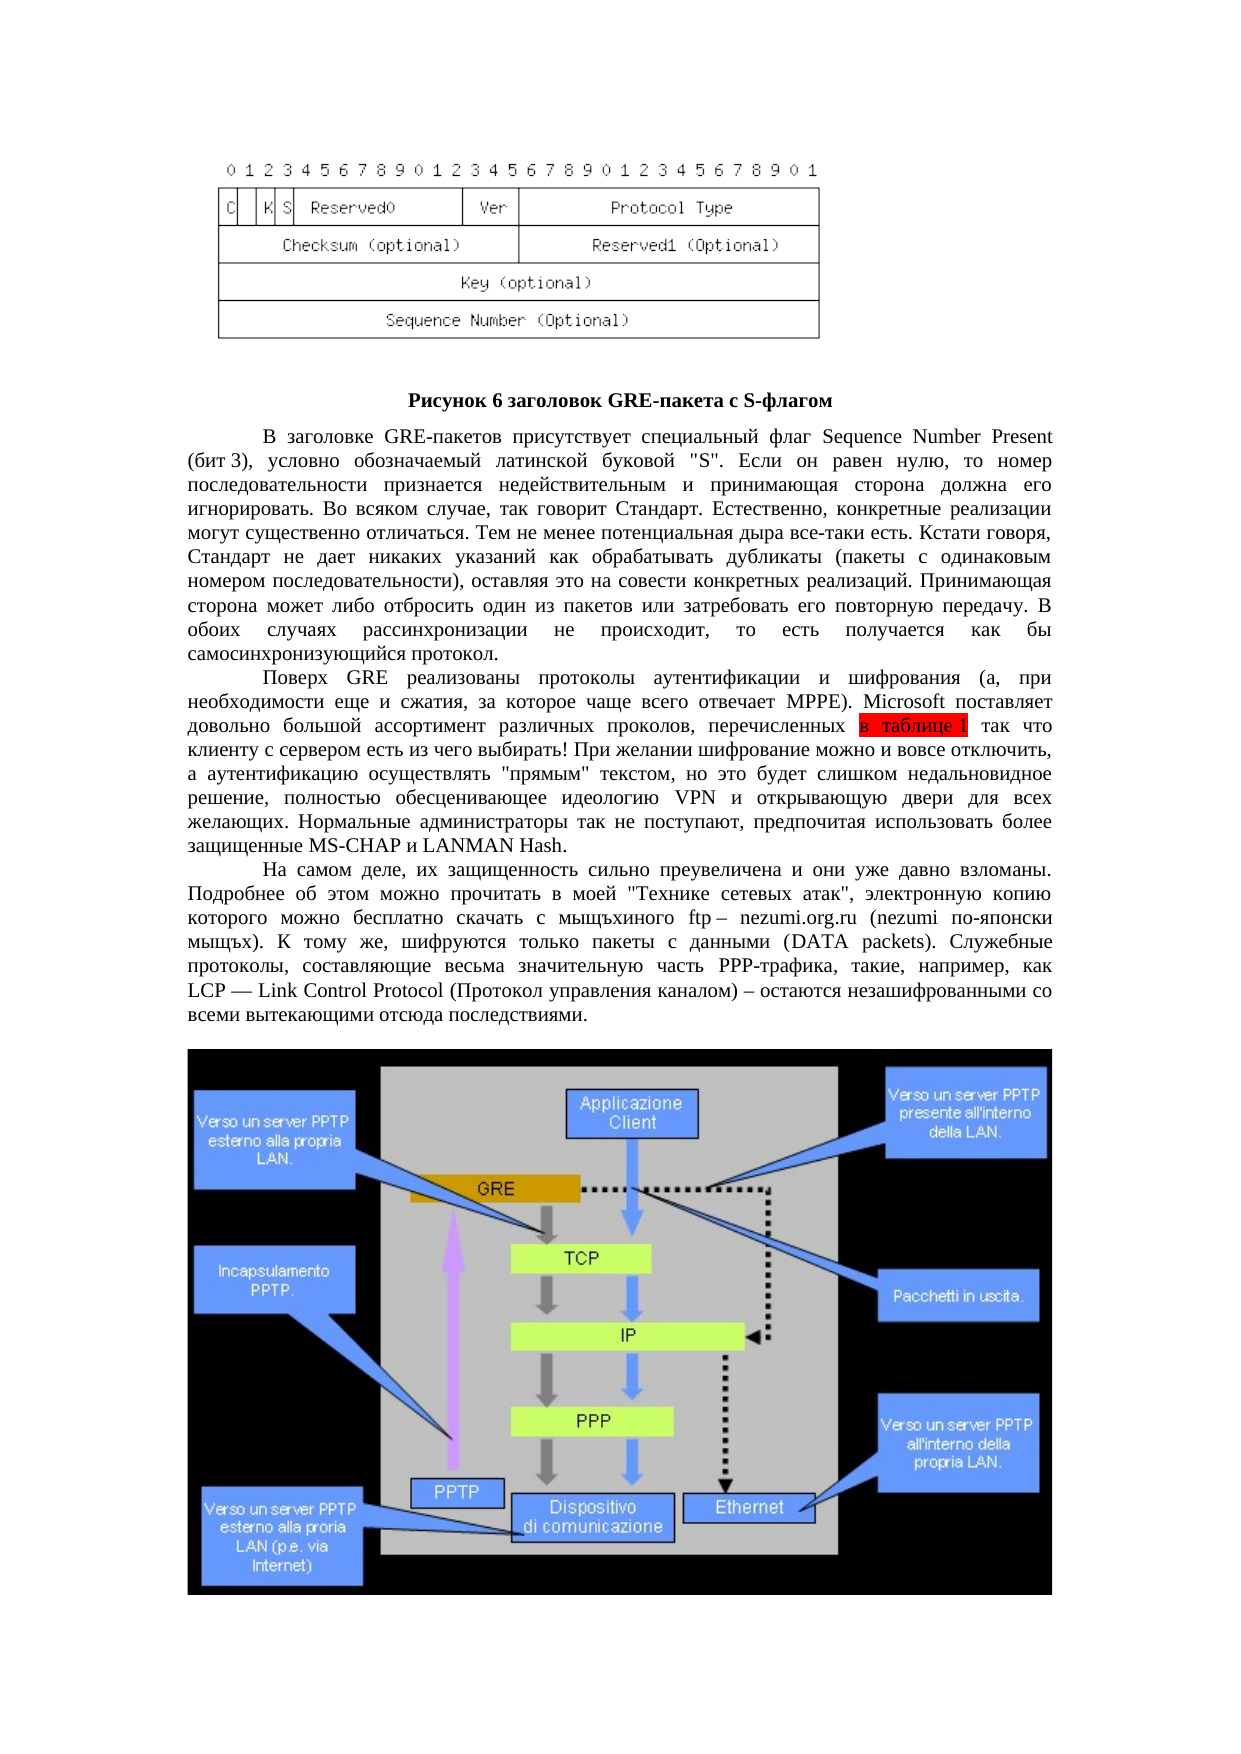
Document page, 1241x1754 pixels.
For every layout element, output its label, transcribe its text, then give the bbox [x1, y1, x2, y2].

text На самом деле, их защищенность сильно преувеличена и они уже давно взломаны. Подробнее об этом можно прочитать в моей "Технике сетевых атак", электронную копию которого можно бесплатно скачать с мыщъхиного ftp – nezumi.org.ru (nezumi по-японски мыщъх). К тому же, шифруются только пакеты с данными (DATA packets). Служебные протоколы, составляющие весьма значительную часть PPP-трафика, такие, например, как LCP — Link Control Protocol (Протокол управления каналом) – остаются незашифрованными со всеми вытекающими отсюда последствиями. [187, 857, 1053, 1026]
text Рисунок 6 заголовок GRE-пакета с S-флагом [187, 387, 1053, 412]
text В заголовке GRE-пакетов присутствует специальный флаг Sequence Number Present (бит 3), условно обозначаемый латинской буковой "S". Если он равен нулю, то номер последовательности признается недействительным и принимающая сторона должна его игнорировать. Во всяком случае, так говорит Стандарт. Естественно, конкретные реализации могут существенно отличаться. Тем не менее потенциальная дыра все-таки есть. Кстати говоря, Стандарт не дает никаких указаний как обрабатывать дубликаты (пакеты с одинаковым номером последовательности), оставляя это на совести конкретных реализаций. Принимающая сторона может либо отбросить один из пакетов или затребовать его повторную передачу. В обоих случаях рассинхронизации не происходит, то есть получается как бы самосинхронизующийся протокол. [187, 424, 1053, 665]
picture [187, 1049, 1053, 1595]
picture [190, 150, 1050, 375]
text Поверх GRE реализованы протоколы аутентификации и шифрования (а, при необходимости еще и сжатия, за которое чаще всего отвечает MPPE). Microsoft поставляет довольно большой ассортимент различных проколов, перечисленных в таблице 1 так что клиенту с сервером есть из чего выбирать! При желании шифрование можно и вовсе отключить, а аутентификацию осуществлять "прямым" текстом, но это будет слишком недальновидное решение, полностью обесценивающее идеологию VPN и открывающую двери для всех желающих. Нормальные администраторы так не поступают, предпочитая использовать более защищенные MS-CHAP и LANMAN Hash. [187, 665, 1053, 857]
